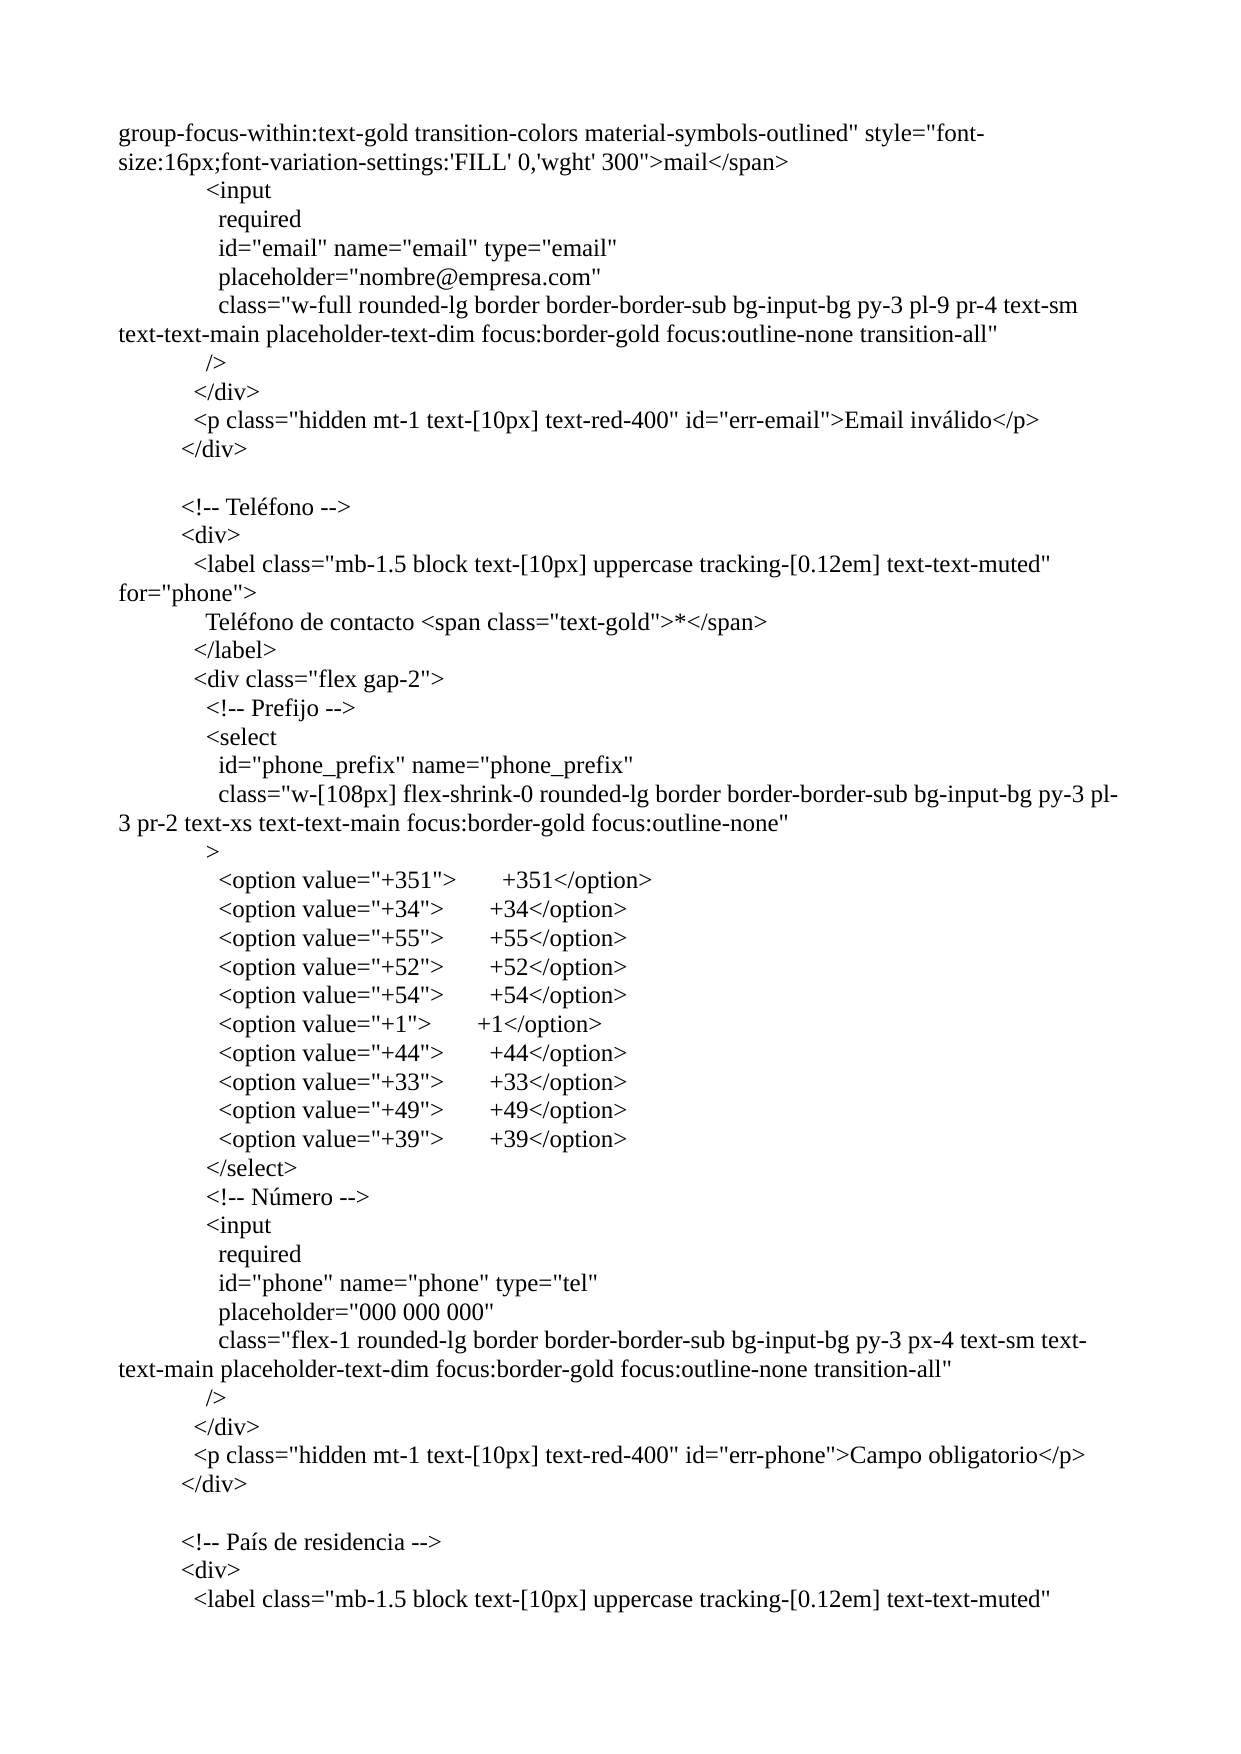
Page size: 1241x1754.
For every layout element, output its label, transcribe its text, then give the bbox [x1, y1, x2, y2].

table_cell group-focus-within:text-gold transition-colors material-symbols-outlined" style="font-size:16px;font-variation-settings:'FILL' 0,'wght' 300">mail</span> <input required id="email" name="email" type="email" placeholder="nombre@empresa.com" class="w-full rounded-lg border border-border-sub bg-input-bg py-3 pl-9 pr-4 text-sm text-text-main placeholder-text-dim focus:border-gold focus:outline-none transition-all" /> </div> <p class="hidden mt-1 text-[10px] text-red-400" id="err-email">Email inválido</p> </div> <!-- Teléfono --> <div> <label class="mb-1.5 block text-[10px] uppercase tracking-[0.12em] text-text-muted" for="phone"> Teléfono de contacto <span class="text-gold">*</span> </label> <div class="flex gap-2"> <!-- Prefijo --> <select id="phone_prefix" name="phone_prefix" class="w-[108px] flex-shrink-0 rounded-lg border border-border-sub bg-input-bg py-3 pl-3 pr-2 text-xs text-text-main focus:border-gold focus:outline-none" > <option value="+351">🇵🇹 +351</option> <option value="+34">🇪🇸 +34</option> <option value="+55">🇧🇷 +55</option> <option value="+52">🇲🇽 +52</option> <option value="+54">🇦🇷 +54</option> <option value="+1">🇺🇸 +1</option> <option value="+44">🇬🇧 +44</option> <option value="+33">🇫🇷 +33</option> <option value="+49">🇩🇪 +49</option> <option value="+39">🇮🇹 +39</option> </select> <!-- Número --> <input required id="phone" name="phone" type="tel" placeholder="000 000 000" class="flex-1 rounded-lg border border-border-sub bg-input-bg py-3 px-4 text-sm text-text-main placeholder-text-dim focus:border-gold focus:outline-none transition-all" /> </div> <p class="hidden mt-1 text-[10px] text-red-400" id="err-phone">Campo obligatorio</p> </div> <!-- País de residencia --> <div> <label class="mb-1.5 block text-[10px] uppercase tracking-[0.12em] text-text-muted" [118, 118, 1122, 1613]
